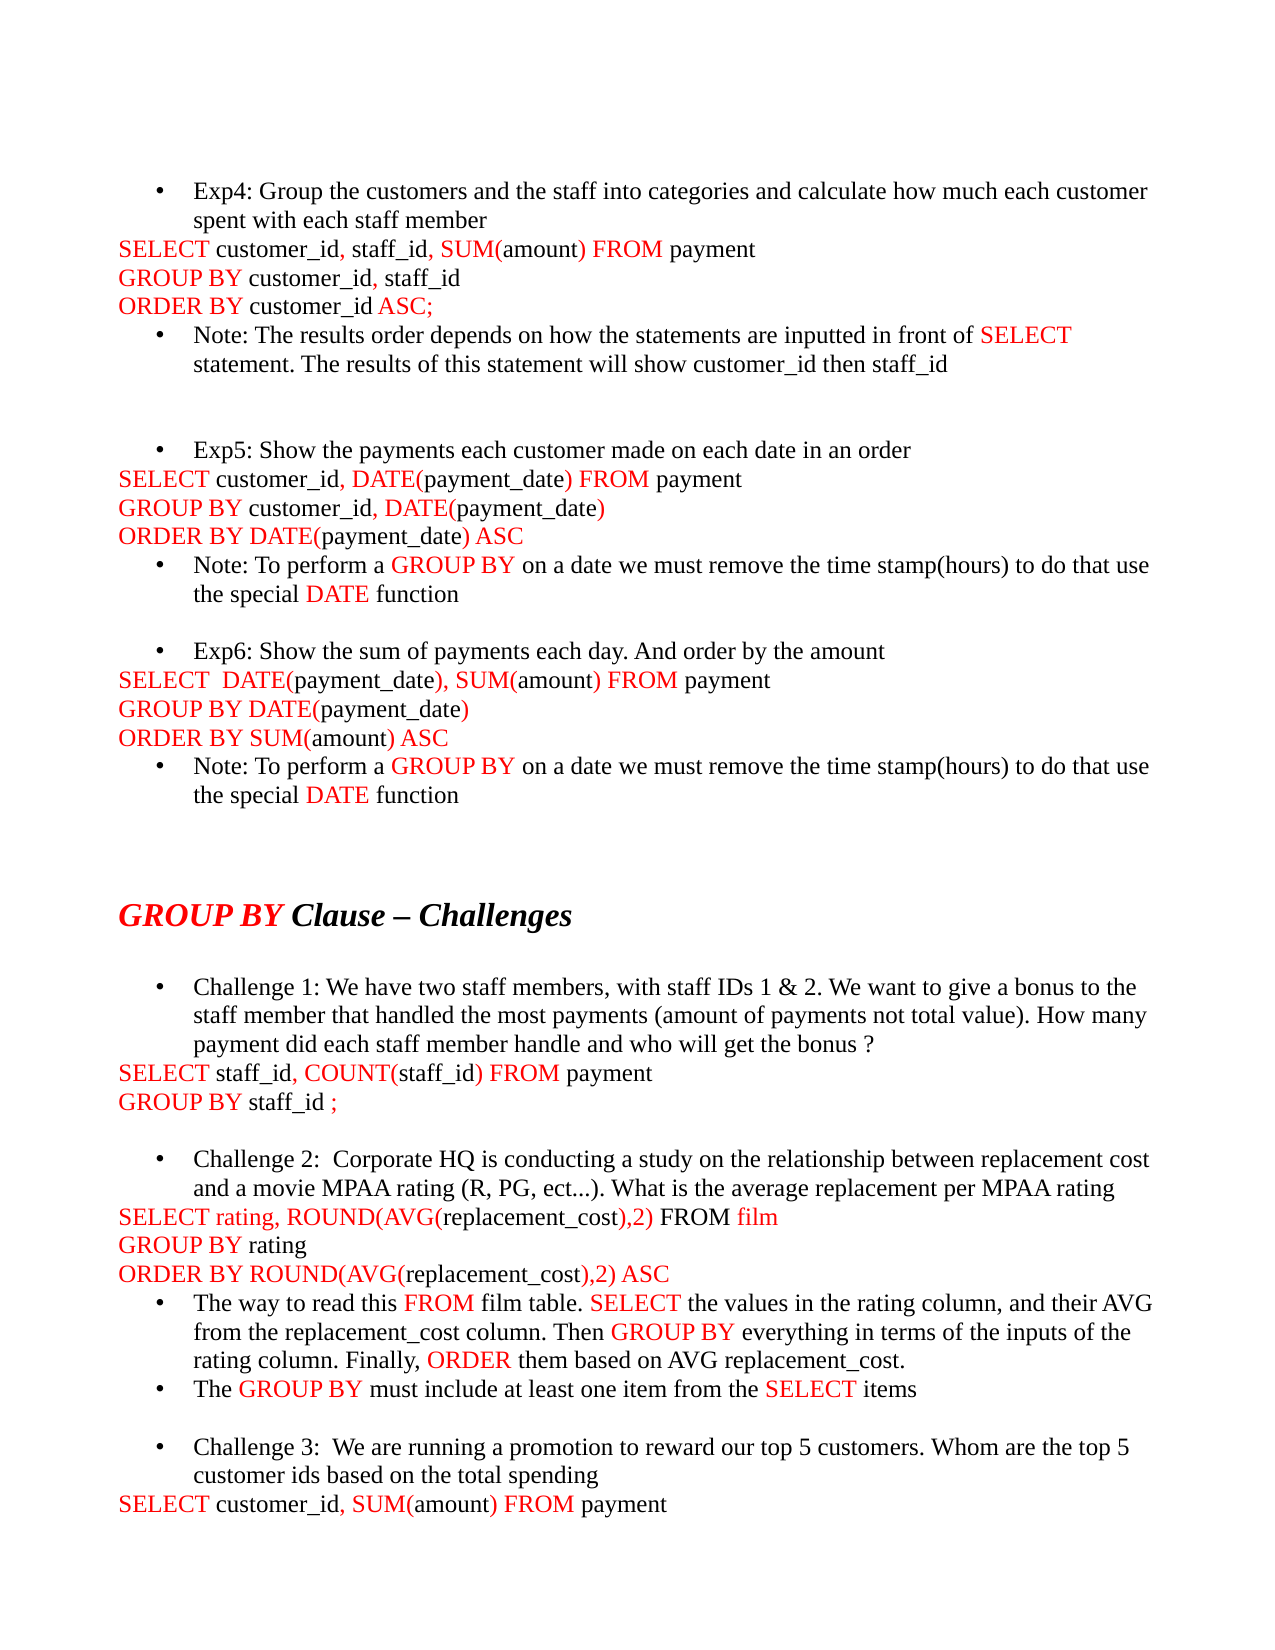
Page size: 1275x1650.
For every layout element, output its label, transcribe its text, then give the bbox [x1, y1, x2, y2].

text GROUP BY rating [118, 1231, 1157, 1259]
text GROUP BY customer_id, DATE(payment_date) [118, 493, 1157, 521]
list Exp5: Show the payments each customer made on each date in an order [156, 435, 1157, 464]
text GROUP BY staff_id ; [118, 1087, 1157, 1116]
list Note: The results order depends on how the statements are inputted in front of SELECT statement. The results of this statement will show customer_id then staff_id [156, 320, 1157, 378]
list Note: To perform a GROUP BY on a date we must remove the time stamp(hours) to do that use the special DATE function [156, 550, 1157, 608]
list The GROUP BY must include at least one item from the SELECT items [156, 1374, 1157, 1403]
text ORDER BY ROUND(AVG(replacement_cost),2) ASC [118, 1259, 1157, 1288]
text ORDER BY SUM(amount) ASC [118, 723, 1157, 751]
text SELECT customer_id, DATE(payment_date) FROM payment [118, 464, 1157, 493]
text GROUP BY customer_id, staff_id [118, 263, 1157, 291]
list Challenge 3: We are running a promotion to reward our top 5 customers. Whom are the top 5 customer ids based on the total spending [156, 1432, 1157, 1489]
list Challenge 1: We have two staff members, with staff IDs 1 & 2. We want to give a bonus to the staff member that handled the most payments (amount of payments not total value). How many payment did each staff member handle and who will get the bonus ? [156, 972, 1157, 1058]
text SELECT staff_id, COUNT(staff_id) FROM payment [118, 1058, 1157, 1087]
text SELECT rating, ROUND(AVG(replacement_cost),2) FROM film [118, 1202, 1157, 1231]
list Exp6: Show the sum of payments each day. And order by the amount [156, 636, 1157, 665]
text ORDER BY customer_id ASC; [118, 291, 1157, 320]
text ORDER BY DATE(payment_date) ASC [118, 521, 1157, 550]
list Challenge 2: Corporate HQ is conducting a study on the relationship between replacement cost and a movie MPAA rating (R, PG, ect...). What is the average replacement per MPAA rating [156, 1144, 1157, 1202]
list Note: To perform a GROUP BY on a date we must remove the time stamp(hours) to do that use the special DATE function [156, 751, 1157, 809]
list The way to read this FROM film table. SELECT the values in the rating column, and their AVG from the replacement_cost column. Then GROUP BY everything in terms of the inputs of the rating column. Finally, ORDER them based on AVG replacement_cost. [156, 1288, 1157, 1374]
text SELECT customer_id, SUM(amount) FROM payment [118, 1489, 1157, 1518]
text SELECT DATE(payment_date), SUM(amount) FROM payment [118, 665, 1157, 694]
text GROUP BY Clause – Challenges [118, 895, 1157, 933]
list Exp4: Group the customers and the staff into categories and calculate how much each customer spent with each staff member [156, 176, 1157, 234]
text SELECT customer_id, staff_id, SUM(amount) FROM payment [118, 234, 1157, 263]
text GROUP BY DATE(payment_date) [118, 694, 1157, 723]
